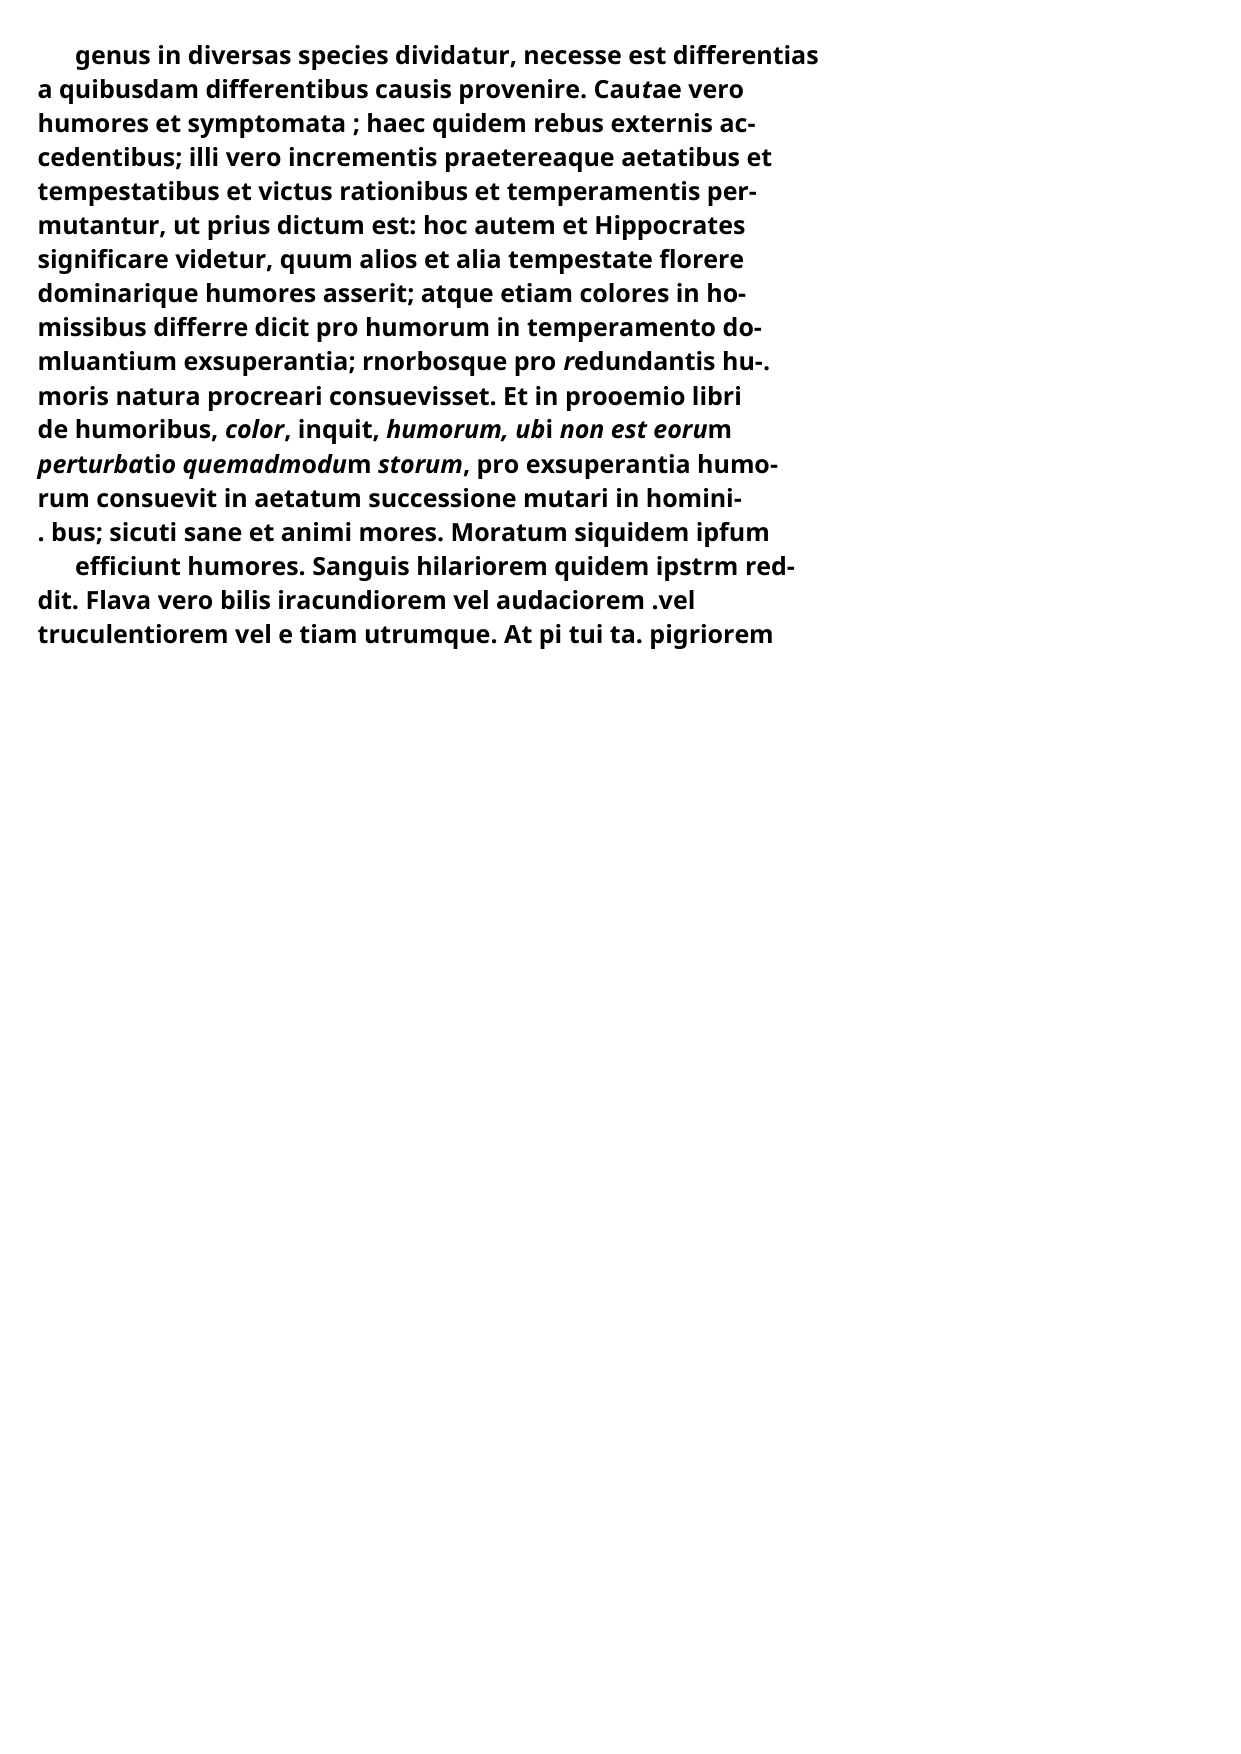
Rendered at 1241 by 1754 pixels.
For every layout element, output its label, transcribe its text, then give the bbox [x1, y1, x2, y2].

text genus in diversas species dividatur, necesse est differentias a quibusdam differentibus causis provenire. Cautae vero humores et symptomata ; haec quidem rebus externis ac- cedentibus; illi vero incrementis praetereaque aetatibus et tempestatibus et victus rationibus et temperamentis per- mutantur, ut prius dictum est: hoc autem et Hippocrates significare videtur, quum alios et alia tempestate florere dominarique humores asserit; atque etiam colores in ho- missibus differre dicit pro humorum in temperamento do- mluantium exsuperantia; rnorbosque pro redundantis hu-. moris natura procreari consuevisset. Et in prooemio libri de humoribus, color, inquit, humorum, ubi non est eorum perturbatio quemadmodum storum, pro exsuperantia humo- rum consuevit in aetatum successione mutari in homini- . bus; sicuti sane et animi mores. Moratum siquidem ipfum [37, 37, 1203, 548]
text efficiunt humores. Sanguis hilariorem quidem ipstrm red- dit. Flava vero bilis iracundiorem vel audaciorem .vel truculentiorem vel e tiam utrumque. At pi tui ta. pigriorem [37, 548, 1203, 651]
